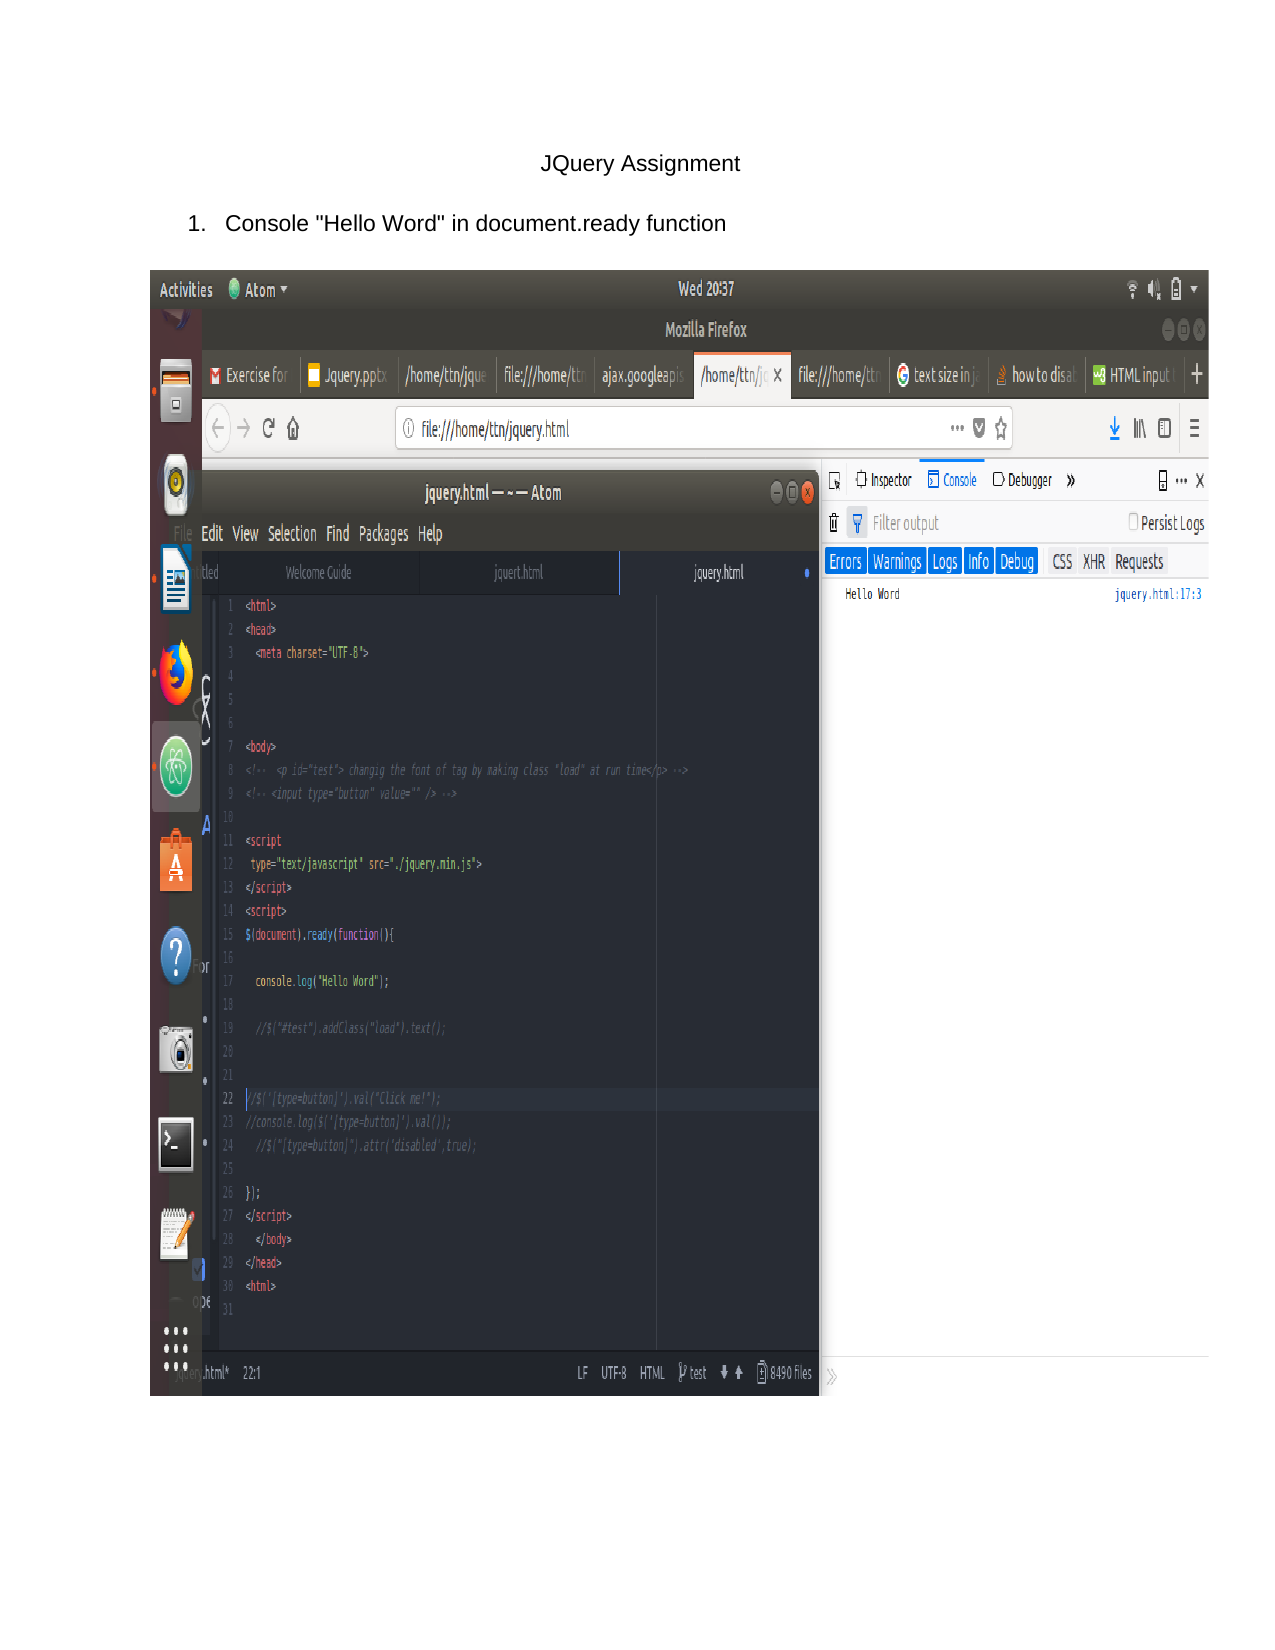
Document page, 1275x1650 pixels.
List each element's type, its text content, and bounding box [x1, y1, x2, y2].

picture [150, 270, 1209, 1396]
list Console "Hello Word" in document.ready function [187, 210, 1125, 237]
text JQuery Assignment [150, 150, 1125, 176]
